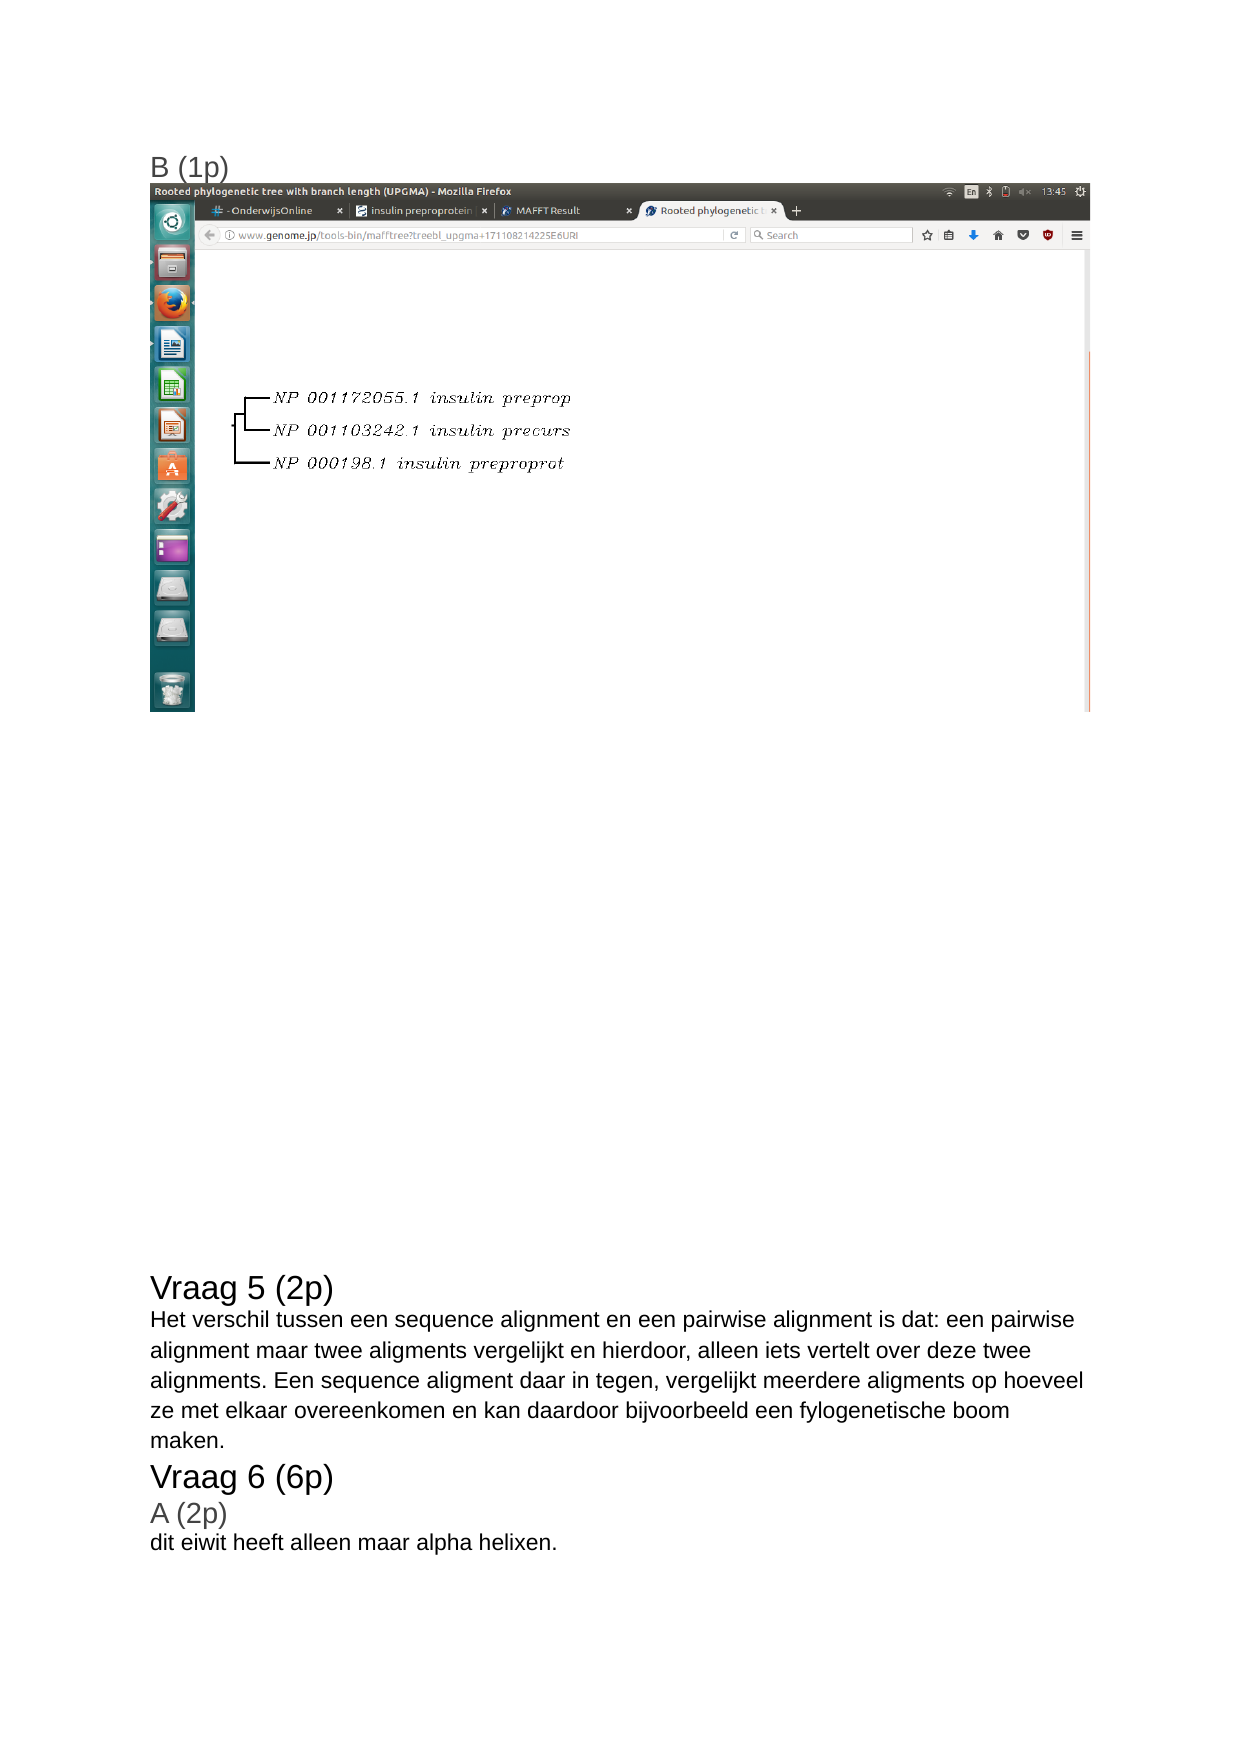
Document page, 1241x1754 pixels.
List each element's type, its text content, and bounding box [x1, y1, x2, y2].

subtitle A (2p) [150, 1496, 1090, 1529]
subtitle Vraag 5 (2p) [150, 1268, 1090, 1306]
subtitle Vraag 6 (6p) [150, 1457, 1090, 1496]
text dit eiwit heeft alleen maar alpha helixen. [150, 1529, 1090, 1556]
picture [150, 183, 1091, 712]
subtitle B (1p) [150, 150, 1090, 183]
text Het verschil tussen een sequence alignment en een pairwise alignment is dat: een pairwise alignment maar twee aligments vergelijkt en hierdoor, alleen iets vertelt over deze twee alignments. Een sequence aligment daar in tegen, vergelijkt meerdere aligments op hoeveel ze met elkaar overeenkomen en kan daardoor bijvoorbeeld een fylogenetische boom maken. [150, 1306, 1090, 1453]
